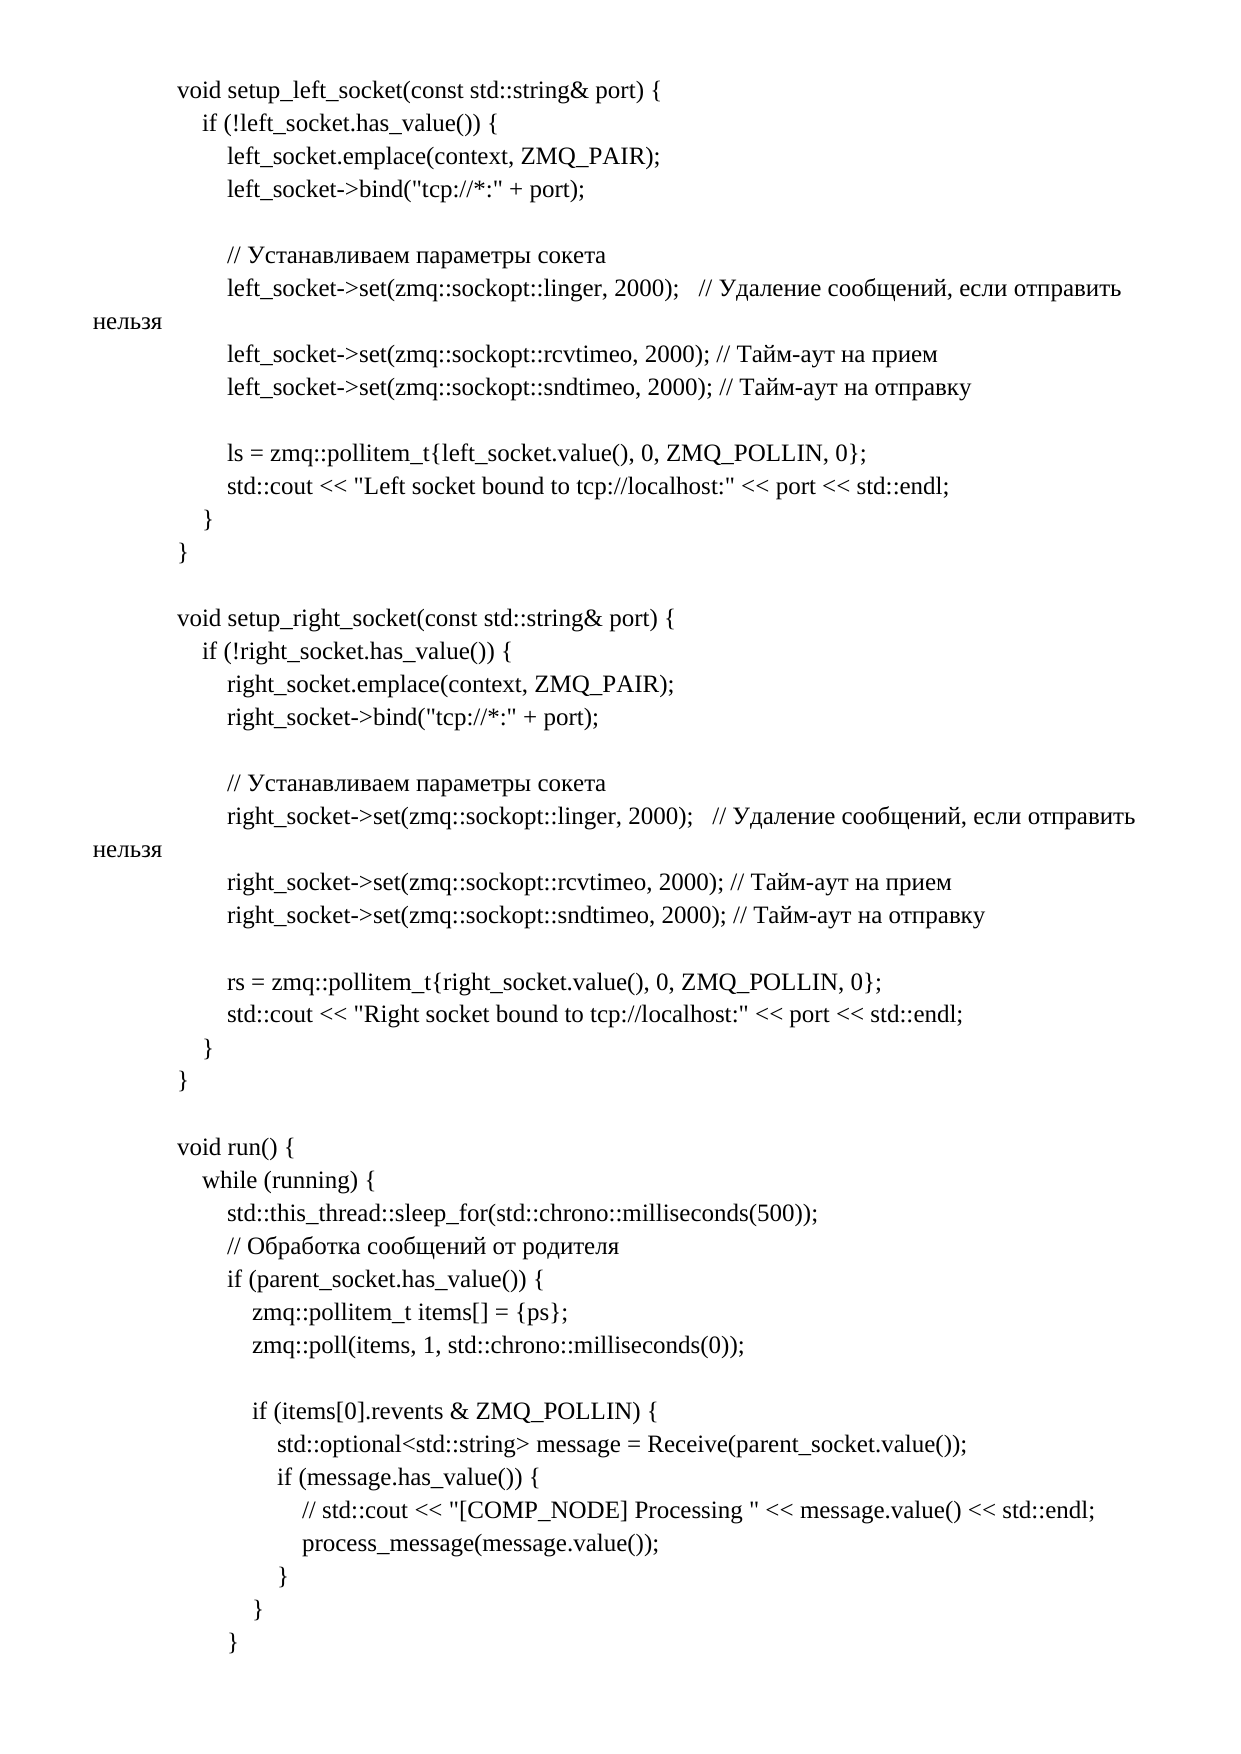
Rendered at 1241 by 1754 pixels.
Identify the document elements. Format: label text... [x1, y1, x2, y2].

text left_socket->set(zmq::sockopt::linger, 2000); // Удаление сообщений, если отправить нельзя [93, 273, 1147, 335]
text left_socket->set(zmq::sockopt::rcvtimeo, 2000); // Тайм-аут на прием [93, 339, 1147, 368]
text while (running) { [93, 1165, 1147, 1193]
text void run() { [93, 1132, 1147, 1160]
text if (items[0].revents & ZMQ_POLLIN) { [93, 1396, 1147, 1424]
text right_socket->bind("tcp://*:" + port); [93, 702, 1147, 731]
text } [93, 1627, 1147, 1656]
text std::cout << "Right socket bound to tcp://localhost:" << port << std::endl; [93, 999, 1147, 1028]
text std::optional<std::string> message = Receive(parent_socket.value()); [93, 1429, 1147, 1458]
text left_socket->set(zmq::sockopt::sndtimeo, 2000); // Тайм-аут на отправку [93, 372, 1147, 401]
text rs = zmq::pollitem_t{right_socket.value(), 0, ZMQ_POLLIN, 0}; [93, 967, 1147, 995]
text zmq::poll(items, 1, std::chrono::milliseconds(0)); [93, 1330, 1147, 1358]
text } [93, 1066, 1147, 1094]
text zmq::pollitem_t items[] = {ps}; [93, 1297, 1147, 1326]
text process_message(message.value()); [93, 1528, 1147, 1557]
text left_socket->bind("tcp://*:" + port); [93, 174, 1147, 203]
text // Устанавливаем параметры сокета [93, 240, 1147, 269]
text std::this_thread::sleep_for(std::chrono::milliseconds(500)); [93, 1198, 1147, 1226]
text if (parent_socket.has_value()) { [93, 1264, 1147, 1292]
text if (!left_socket.has_value()) { [93, 108, 1147, 137]
text right_socket->set(zmq::sockopt::sndtimeo, 2000); // Тайм-аут на отправку [93, 901, 1147, 929]
text // Устанавливаем параметры сокета [93, 768, 1147, 797]
text } [93, 1594, 1147, 1623]
text ls = zmq::pollitem_t{left_socket.value(), 0, ZMQ_POLLIN, 0}; [93, 438, 1147, 467]
text } [93, 1561, 1147, 1590]
text void setup_right_socket(const std::string& port) { [93, 603, 1147, 632]
text left_socket.emplace(context, ZMQ_PAIR); [93, 141, 1147, 170]
text right_socket.emplace(context, ZMQ_PAIR); [93, 669, 1147, 698]
text // Обработка сообщений от родителя [93, 1231, 1147, 1259]
text if (!right_socket.has_value()) { [93, 636, 1147, 665]
text // std::cout << "[COMP_NODE] Processing " << message.value() << std::endl; [93, 1495, 1147, 1524]
text void setup_left_socket(const std::string& port) { [93, 75, 1147, 104]
text } [93, 1033, 1147, 1061]
text if (message.has_value()) { [93, 1462, 1147, 1491]
text } [93, 537, 1147, 566]
text right_socket->set(zmq::sockopt::rcvtimeo, 2000); // Тайм-аут на прием [93, 867, 1147, 896]
text right_socket->set(zmq::sockopt::linger, 2000); // Удаление сообщений, если отправить нельзя [93, 801, 1147, 863]
text } [93, 504, 1147, 533]
text std::cout << "Left socket bound to tcp://localhost:" << port << std::endl; [93, 471, 1147, 500]
